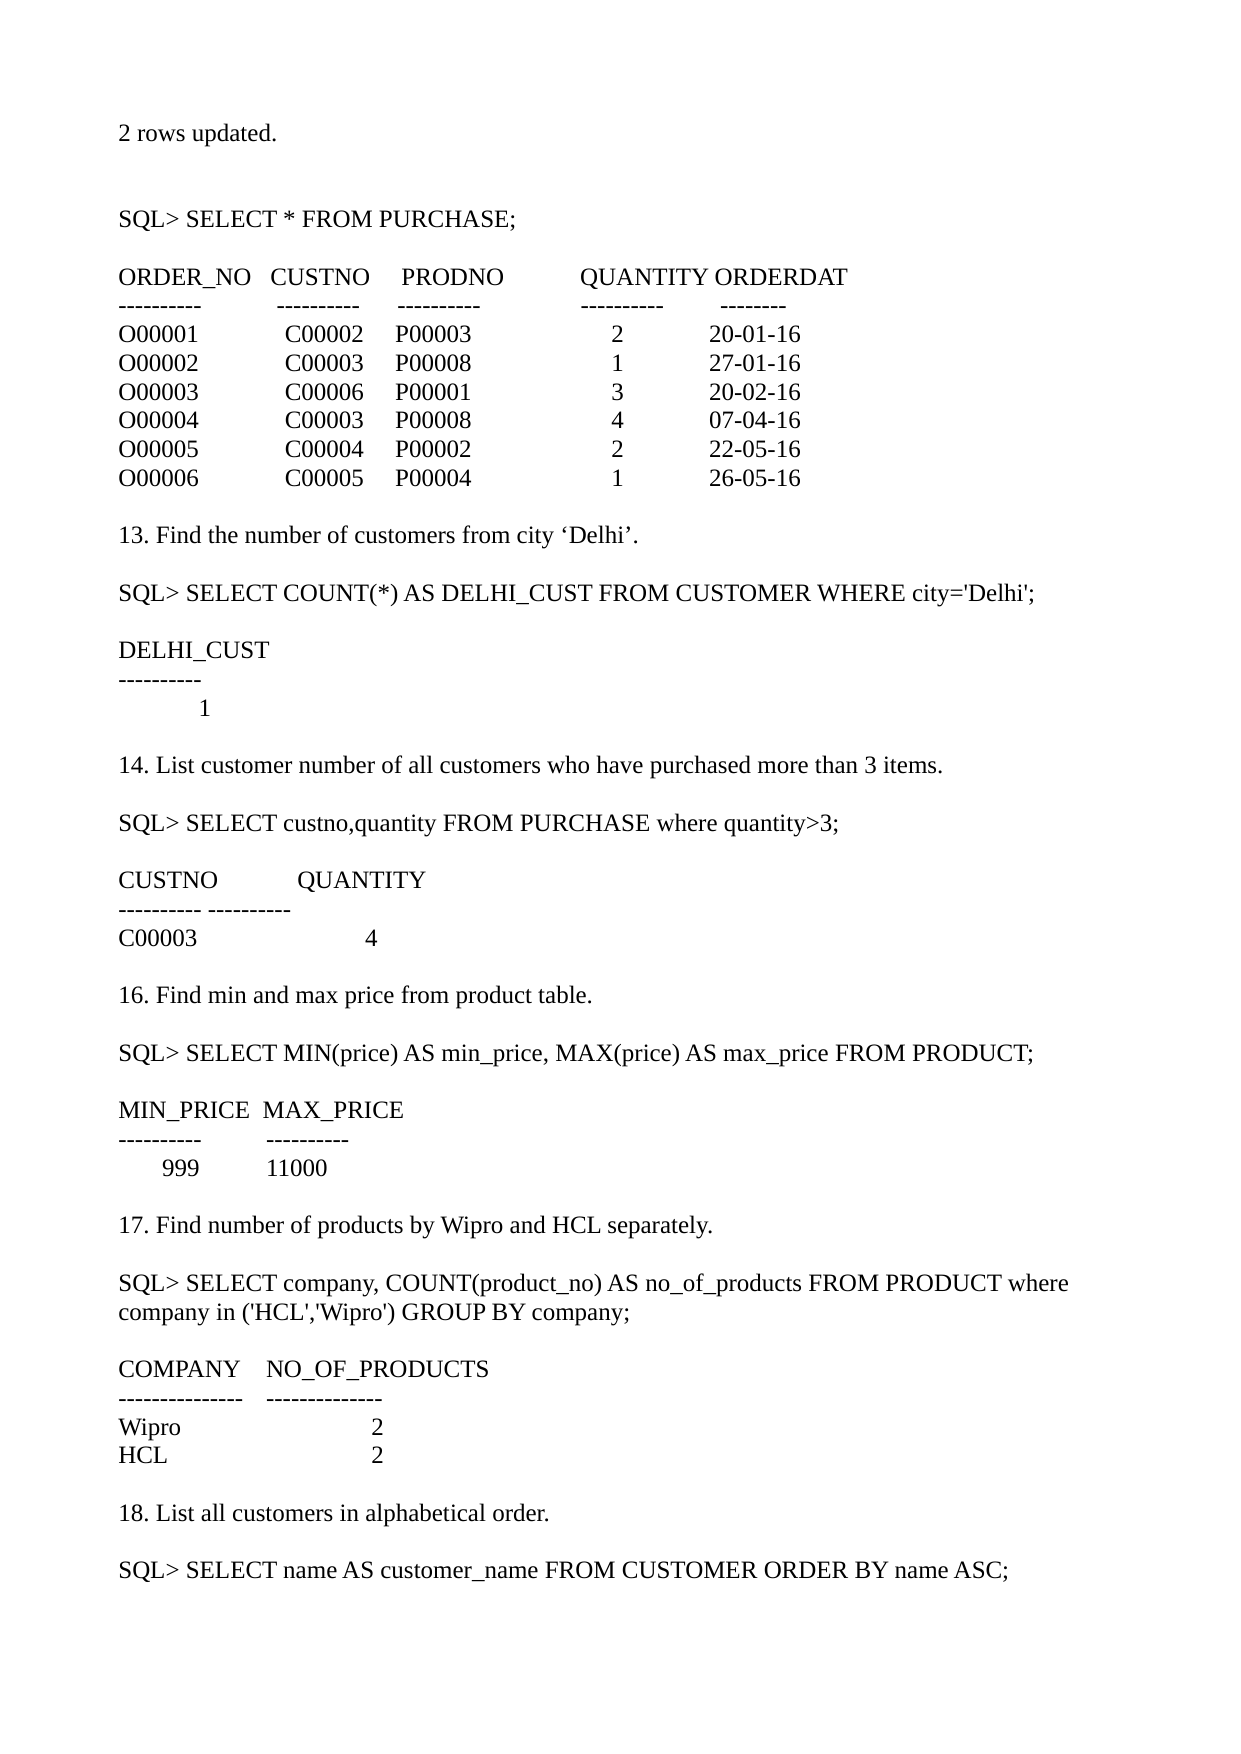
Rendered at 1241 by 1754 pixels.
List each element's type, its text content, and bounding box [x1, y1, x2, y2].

text 2 rows updated. [118, 118, 1122, 147]
text MIN_PRICE MAX_PRICE [118, 1096, 1122, 1124]
text 1 [118, 693, 1122, 722]
text O00003 C00006 P00001 3 20-02-16 [118, 377, 1122, 406]
text O00002 C00003 P00008 1 27-01-16 [118, 348, 1122, 377]
text SQL> SELECT COUNT(*) AS DELHI_CUST FROM CUSTOMER WHERE city='Delhi'; [118, 578, 1122, 607]
text ---------- [118, 664, 1122, 693]
text ---------- ---------- [118, 894, 1122, 923]
text DELHI_CUST [118, 636, 1122, 664]
text SQL> SELECT name AS customer_name FROM CUSTOMER ORDER BY name ASC; [118, 1556, 1122, 1584]
text SQL> SELECT custno,quantity FROM PURCHASE where quantity>3; [118, 808, 1122, 837]
text O00001 C00002 P00003 2 20-01-16 [118, 319, 1122, 348]
text 17. Find number of products by Wipro and HCL separately. [118, 1211, 1122, 1239]
text O00006 C00005 P00004 1 26-05-16 [118, 463, 1122, 492]
text Wipro 2 [118, 1412, 1122, 1441]
text --------------- -------------- [118, 1383, 1122, 1412]
text ORDER_NO CUSTNO PRODNO QUANTITY ORDERDAT [118, 262, 1122, 291]
text 14. List customer number of all customers who have purchased more than 3 items. [118, 751, 1122, 779]
text O00004 C00003 P00008 4 07-04-16 [118, 406, 1122, 434]
text C00003 4 [118, 923, 1122, 952]
text 999 11000 [118, 1153, 1122, 1182]
text CUSTNO QUANTITY [118, 866, 1122, 894]
text 13. Find the number of customers from city ‘Delhi’. [118, 521, 1122, 549]
text ---------- ---------- ---------- ---------- -------- [118, 291, 1122, 319]
text O00005 C00004 P00002 2 22-05-16 [118, 434, 1122, 463]
text 16. Find min and max price from product table. [118, 981, 1122, 1009]
text ---------- ---------- [118, 1124, 1122, 1153]
text SQL> SELECT company, COUNT(product_no) AS no_of_products FROM PRODUCT where company in ('HCL','Wipro') GROUP BY company; [118, 1268, 1122, 1326]
text SQL> SELECT MIN(price) AS min_price, MAX(price) AS max_price FROM PRODUCT; [118, 1038, 1122, 1067]
text SQL> SELECT * FROM PURCHASE; [118, 204, 1122, 233]
text 18. List all customers in alphabetical order. [118, 1498, 1122, 1527]
text COMPANY NO_OF_PRODUCTS [118, 1354, 1122, 1383]
text HCL 2 [118, 1441, 1122, 1469]
